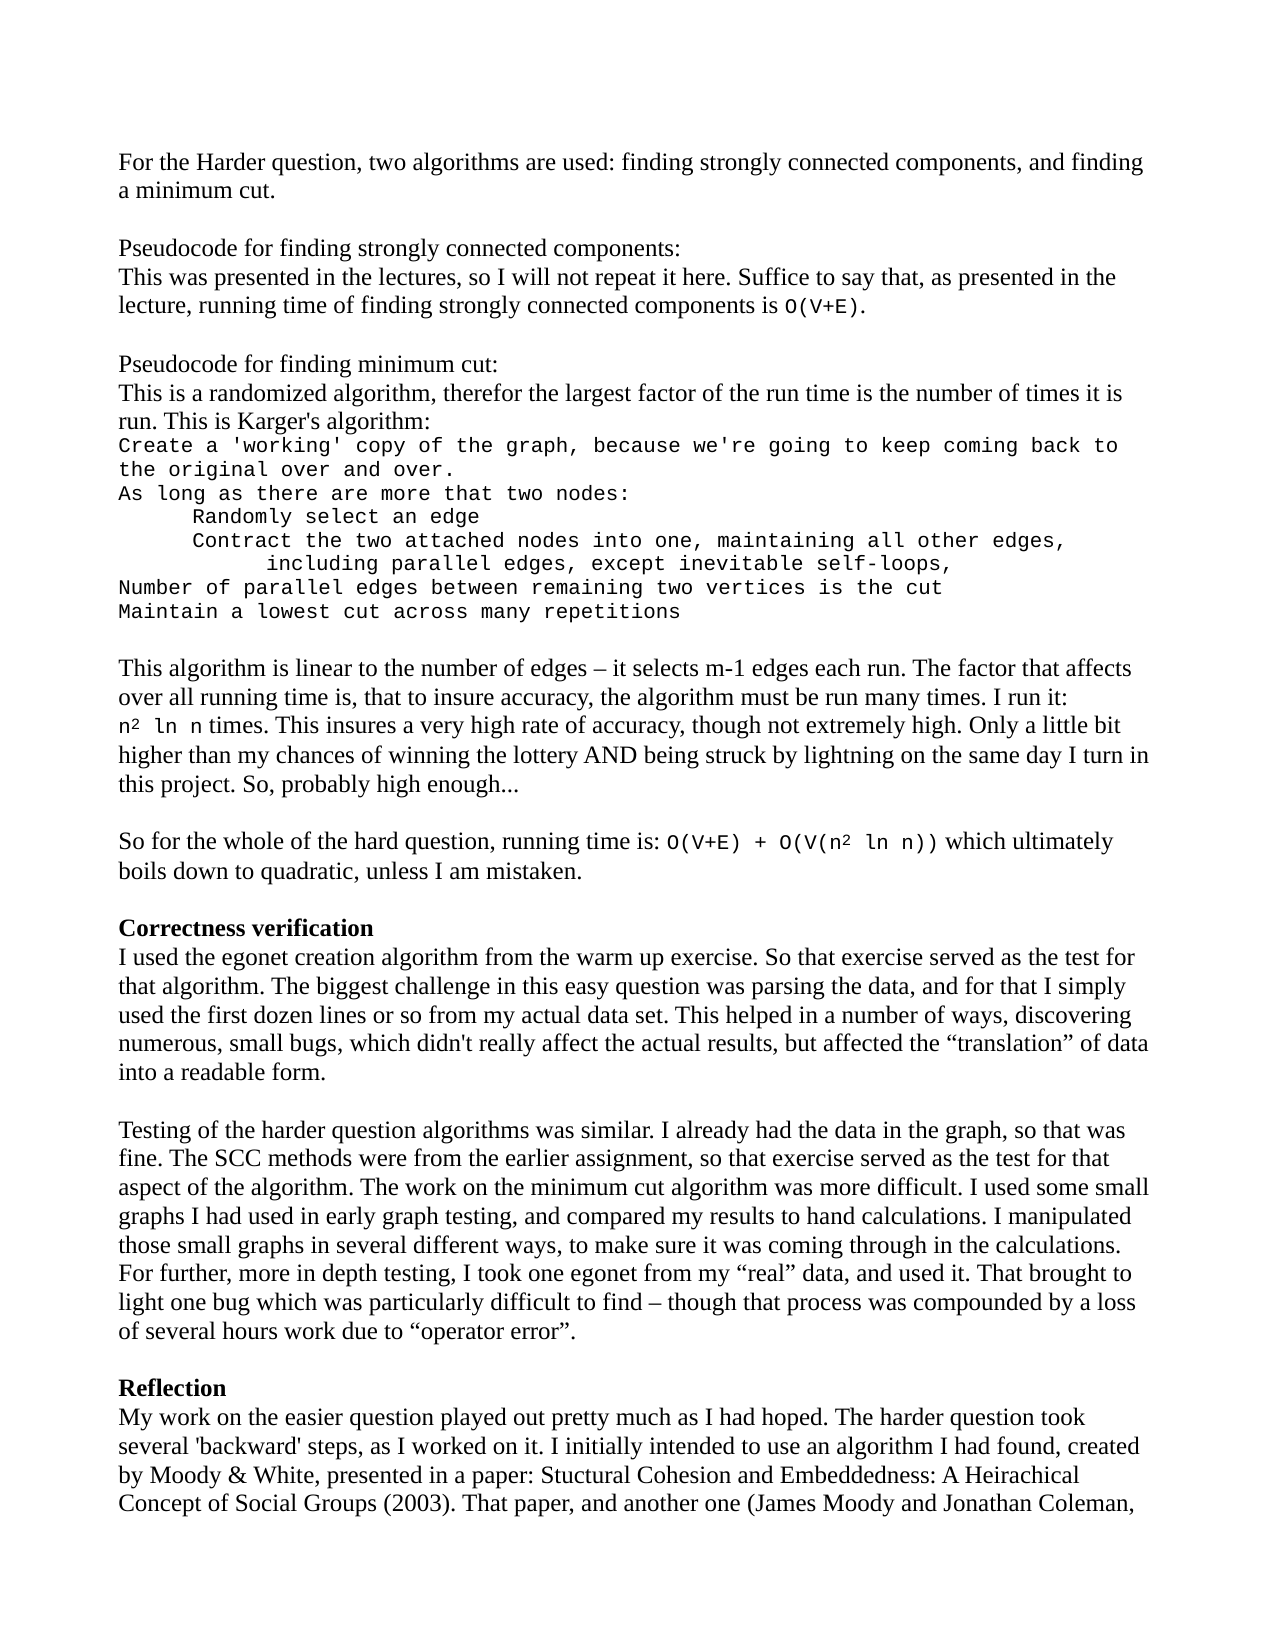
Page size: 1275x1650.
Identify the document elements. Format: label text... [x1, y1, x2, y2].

text Pseudocode for finding minimum cut: [118, 349, 1157, 378]
text Number of parallel edges between remaining two vertices is the cut [118, 577, 1157, 601]
text This is a randomized algorithm, therefor the largest factor of the run time is the number of times it is run. This is Karger's algorithm: [118, 378, 1157, 435]
text My work on the easier question played out pretty much as I had hoped. The harder question took several 'backward' steps, as I worked on it. I initially intended to use an algorithm I had found, created by Moody & White, presented in a paper: Stuctural Cohesion and Embeddedness: A Heirachical Concept of Social Groups (2003). That paper, and another one (James Moody and Jonathan Coleman, [118, 1402, 1157, 1517]
text including parallel edges, except inevitable self-loops, [118, 553, 1157, 577]
text As long as there are more that two nodes: [118, 482, 1157, 506]
text This was presented in the lectures, so I will not repeat it here. Suffice to say that, as presented in the lecture, running time of finding strongly connected components is O(V+E). [118, 262, 1157, 320]
text Randomly select an edge [118, 506, 1157, 530]
text Create a 'working' copy of the graph, because we're going to keep coming back to the original over and over. [118, 435, 1157, 482]
text Reflection [118, 1373, 1157, 1402]
text Correctness verification [118, 913, 1157, 942]
text Contract the two attached nodes into one, maintaining all other edges, [118, 530, 1157, 553]
text I used the egonet creation algorithm from the warm up exercise. So that exercise served as the test for that algorithm. The biggest challenge in this easy question was parsing the data, and for that I simply used the first dozen lines or so from my actual data set. This helped in a number of ways, discovering numerous, small bugs, which didn't really affect the actual results, but affected the “translation” of data into a readable form. [118, 942, 1157, 1086]
text Testing of the harder question algorithms was similar. I already had the data in the graph, so that was fine. The SCC methods were from the earlier assignment, so that exercise served as the test for that aspect of the algorithm. The work on the minimum cut algorithm was more difficult. I used some small graphs I had used in early graph testing, and compared my results to hand calculations. I manipulated those small graphs in several different ways, to make sure it was coming through in the calculations. For further, more in depth testing, I took one egonet from my “real” data, and used it. That brought to light one bug which was particularly difficult to find – though that process was compounded by a loss of several hours work due to “operator error”. [118, 1115, 1157, 1345]
text n2 ln n times. This insures a very high rate of accuracy, though not extremely high. Only a little bit higher than my chances of winning the lottery AND being struck by lightning on the same day I turn in this project. So, probably high enough... [118, 711, 1157, 798]
text This algorithm is linear to the number of edges – it selects m-1 edges each run. The factor that affects over all running time is, that to insure accuracy, the algorithm must be run many times. I run it: [118, 653, 1157, 711]
text For the Harder question, two algorithms are used: finding strongly connected components, and finding a minimum cut. [118, 147, 1157, 204]
text So for the whole of the hard question, running time is: O(V+E) + O(V(n2 ln n)) which ultimately boils down to quadratic, unless I am mistaken. [118, 826, 1157, 885]
text Pseudocode for finding strongly connected components: [118, 233, 1157, 262]
text Maintain a lowest cut across many repetitions [118, 601, 1157, 624]
